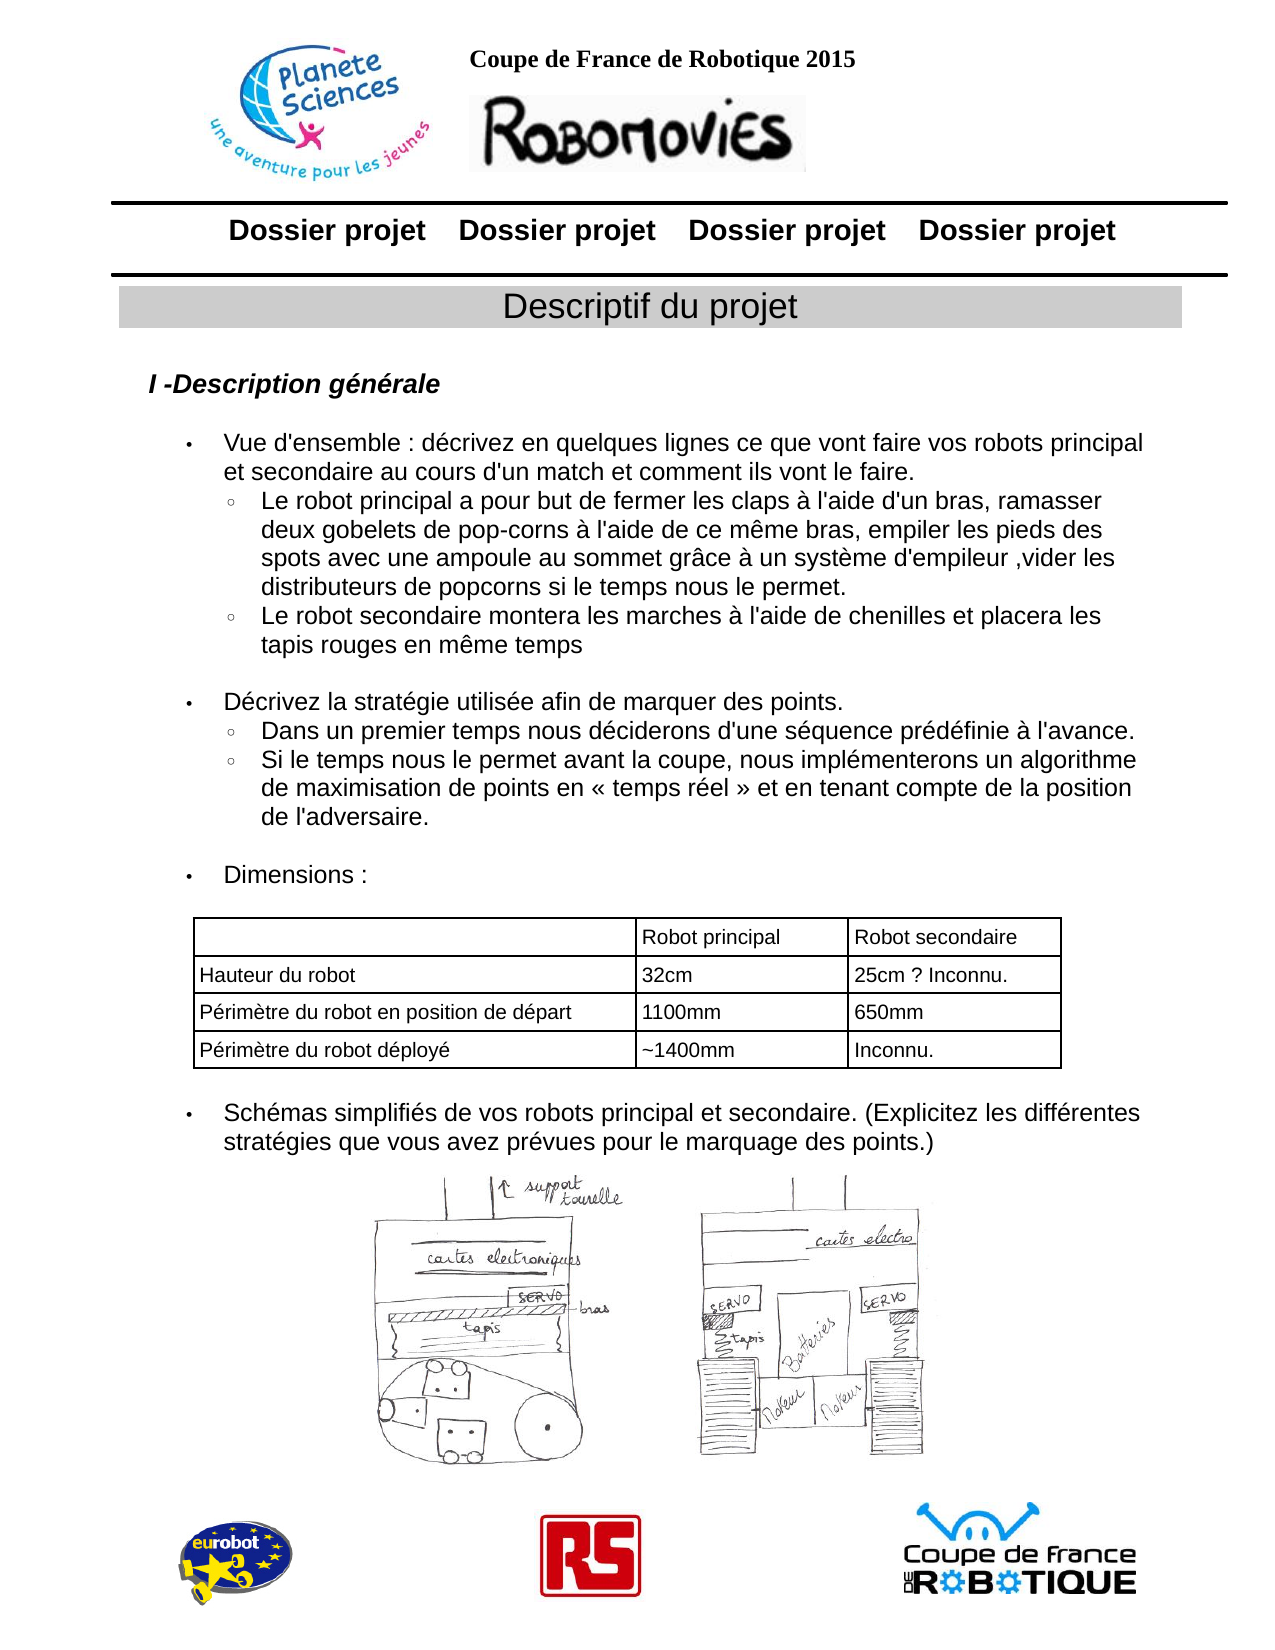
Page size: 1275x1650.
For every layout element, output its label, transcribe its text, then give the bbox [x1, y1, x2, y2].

list Vue d'ensemble : décrivez en quelques lignes ce que vont faire vos robots principal et secondaire au cours d'un match et comment ils vont le faire. [186, 428, 1152, 486]
table_cell 25cm ? Inconnu. [849, 957, 1060, 992]
list Décrivez la stratégie utilisée afin de marquer des points. [186, 687, 1152, 716]
list Le robot secondaire montera les marches à l'aide de chenilles et placera les tapis rouges en même temps [223, 601, 1152, 658]
list Dimensions : [186, 859, 1152, 888]
table_cell 32cm [637, 957, 847, 992]
picture [148, 1508, 322, 1620]
picture [534, 1509, 646, 1602]
table_cell Inconnu. [849, 1032, 1060, 1067]
picture [204, 38, 433, 184]
list stratégies que vous avez prévues pour le marquage des points.) [186, 1127, 1152, 1155]
picture [332, 1155, 968, 1496]
table_header Robot secondaire [849, 919, 1060, 954]
list Dans un premier temps nous déciderons d'une séquence prédéfinie à l'avance. [223, 716, 1152, 744]
text I -Description générale [148, 368, 1152, 399]
text Descriptif du projet [119, 286, 1182, 326]
table_header [195, 919, 635, 954]
table_cell ~1400mm [637, 1032, 847, 1067]
list Si le temps nous le permet avant la coupe, nous implémenterons un algorithme de maximisation de points en « temps réel » et en tenant compte de la position de l'adversaire. [223, 744, 1152, 831]
table_cell Périmètre du robot déployé [195, 1032, 635, 1067]
list Schémas simplifiés de vos robots principal et secondaire. (Explicitez les différentes [186, 1098, 1152, 1127]
table_cell 1100mm [637, 994, 847, 1029]
table_cell 650mm [849, 994, 1060, 1029]
table_header Robot principal [637, 919, 847, 954]
table_cell Périmètre du robot en position de départ [195, 994, 635, 1029]
list Le robot principal a pour but de fermer les claps à l'aide d'un bras, ramasser deux gobelets de pop-corns à l'aide de ce même bras, empiler les pieds des spots avec une ampoule au sommet grâce à un système d'empileur ,vider les distributeurs de popcorns si le temps nous le permet. [223, 486, 1152, 601]
table_cell Hauteur du robot [195, 957, 635, 992]
picture [904, 1502, 1136, 1594]
picture [469, 95, 806, 172]
